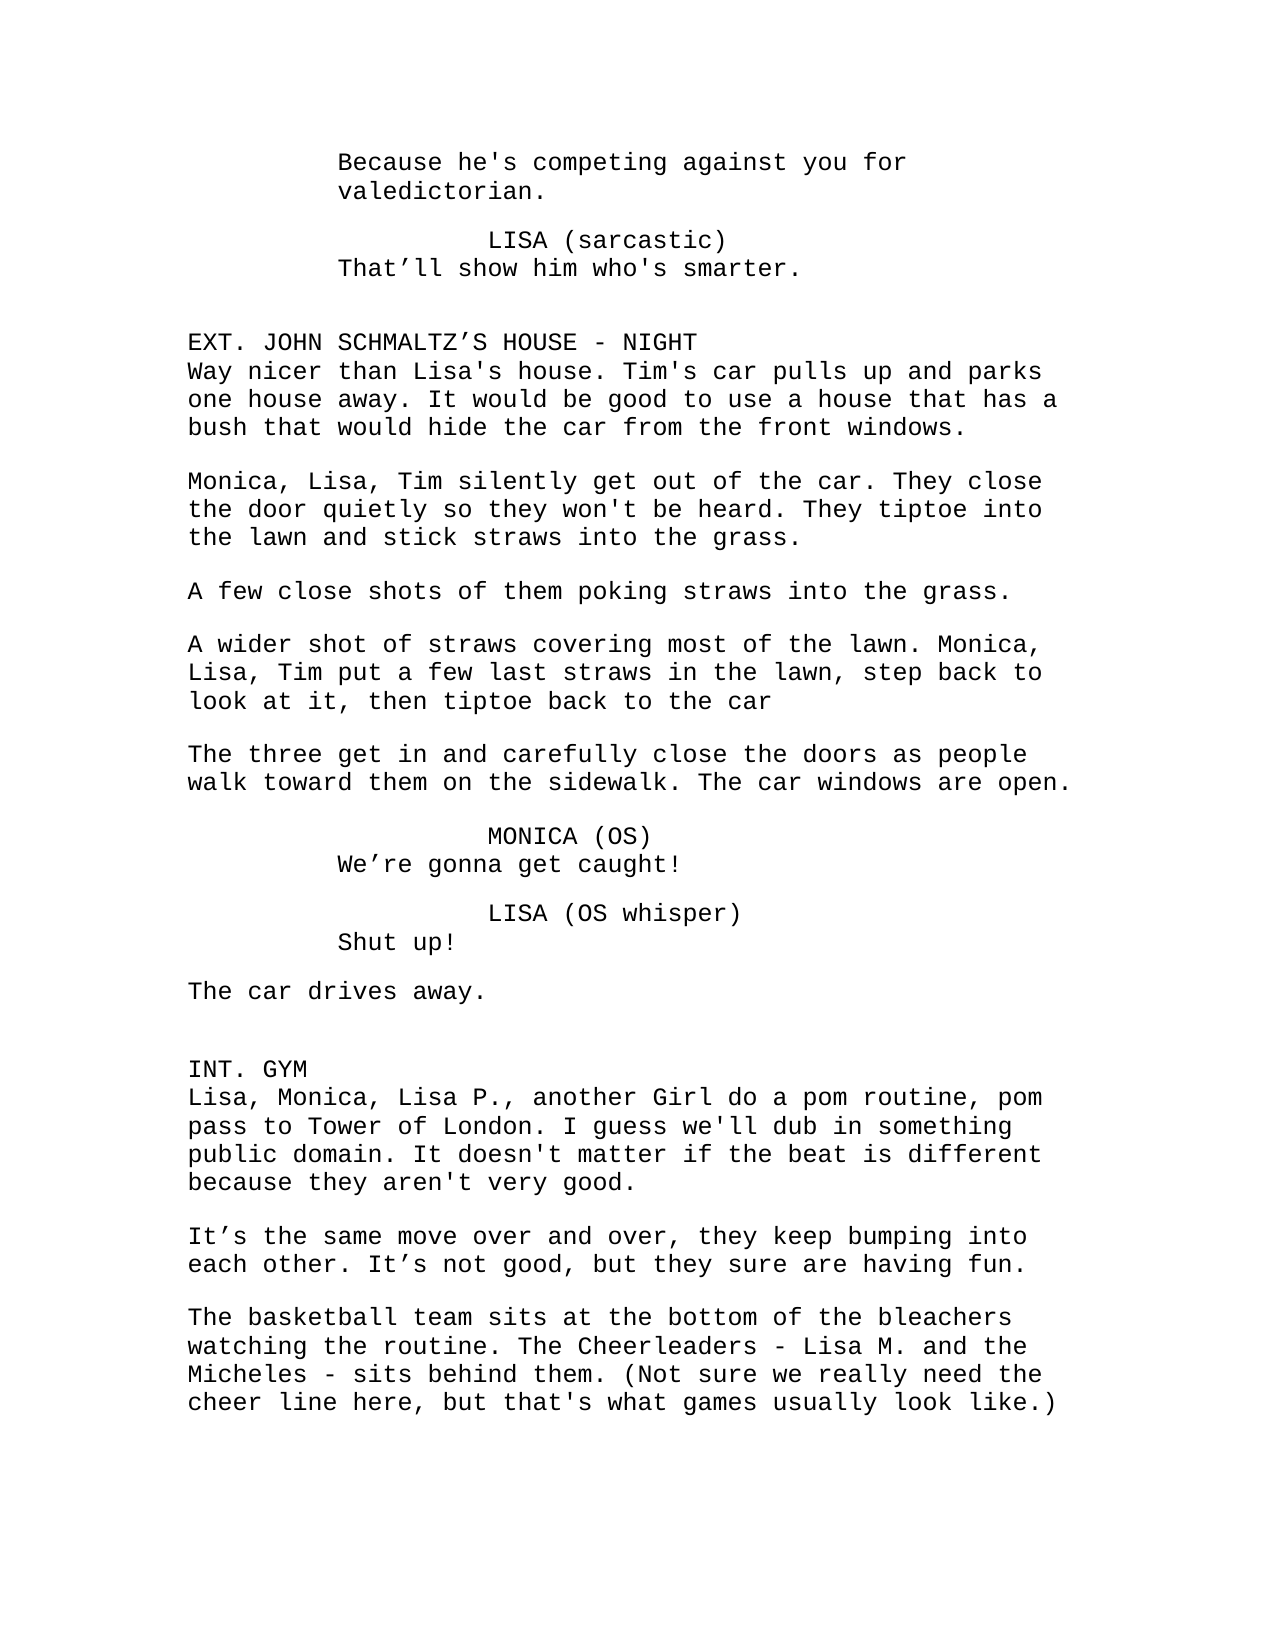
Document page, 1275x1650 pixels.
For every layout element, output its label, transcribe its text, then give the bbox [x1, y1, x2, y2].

text Way nicer than Lisa's house. Tim's car pulls up and parks one house away. It would be good to use a house that has a bush that would hide the car from the front windows. [187, 358, 1087, 443]
text LISA (OS whisper) [187, 901, 1087, 929]
subtitle INT. GYM [187, 1057, 1087, 1085]
text The basketball team sits at the bottom of the bleachers watching the routine. The Cheerleaders - Lisa M. and the Micheles - sits behind them. (Not sure we really need the cheer line here, but that's what games usually look like.) [187, 1305, 1087, 1418]
text Because he's competing against you for valedictorian. [337, 150, 937, 207]
text Shut up! [337, 929, 937, 957]
text The three get in and carefully close the doors as people walk toward them on the sidewalk. The car windows are open. [187, 742, 1087, 798]
text That’ll show him who's smarter. [337, 256, 937, 284]
text A few close shots of them poking straws into the grass. [187, 578, 1087, 607]
text A wider shot of straws covering most of the lawn. Monica, Lisa, Tim put a few last straws in the lawn, step back to look at it, then tiptoe back to the car [187, 632, 1087, 717]
text The car drives away. [187, 978, 1087, 1007]
text Monica, Lisa, Tim silently get out of the car. They close the door quietly so they won't be heard. They tiptoe into the lawn and stick straws into the grass. [187, 468, 1087, 553]
text LISA (sarcastic) [187, 227, 1087, 256]
text It’s the same move over and over, they keep bumping into each other. It’s not good, but they sure are having fun. [187, 1223, 1087, 1280]
subtitle EXT. JOHN SCHMALTZ’S HOUSE - NIGHT [187, 330, 1087, 358]
text Lisa, Monica, Lisa P., another Girl do a pom routine, pom pass to Tower of London. I guess we'll dub in something public domain. It doesn't matter if the beat is different because they aren't very good. [187, 1085, 1087, 1198]
text We’re gonna get caught! [337, 852, 937, 880]
text MONICA (OS) [187, 823, 1087, 852]
